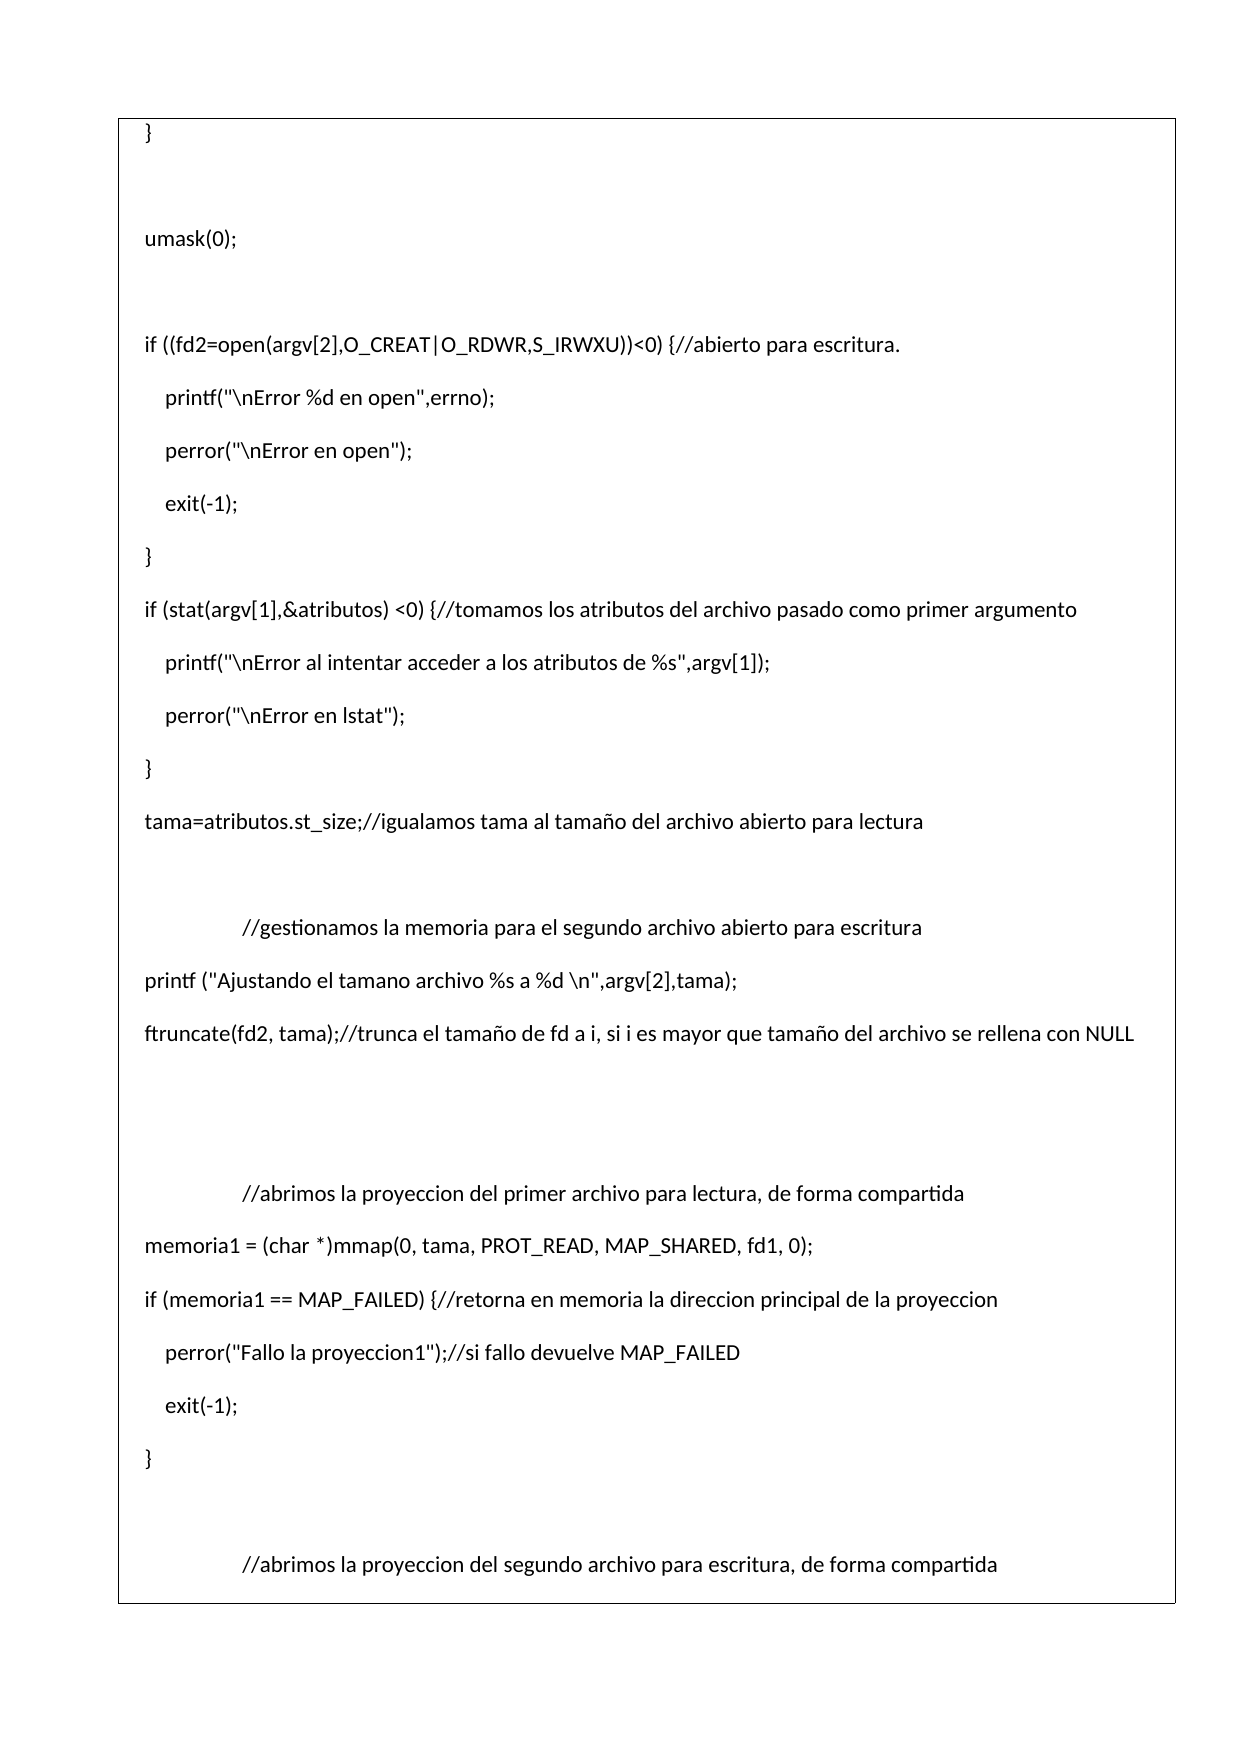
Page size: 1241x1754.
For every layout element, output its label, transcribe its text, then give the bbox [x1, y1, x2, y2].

table_header } umask(0); if ((fd2=open(argv[2],O_CREAT|O_RDWR,S_IRWXU))<0) {//abierto para escritura. printf("\nError %d en open",errno); perror("\nError en open"); exit(-1); } if (stat(argv[1],&atributos) <0) {//tomamos los atributos del archivo pasado como primer argumento printf("\nError al intentar acceder a los atributos de %s",argv[1]); perror("\nError en lstat"); } tama=atributos.st_size;//igualamos tama al tamaño del archivo abierto para lectura //gestionamos la memoria para el segundo archivo abierto para escritura printf ("Ajustando el tamano archivo %s a %d \n",argv[2],tama); ftruncate(fd2, tama);//trunca el tamaño de fd a i, si i es mayor que tamaño del archivo se rellena con NULL //abrimos la proyeccion del primer archivo para lectura, de forma compartida memoria1 = (char *)mmap(0, tama, PROT_READ, MAP_SHARED, fd1, 0); if (memoria1 == MAP_FAILED) {//retorna en memoria la direccion principal de la proyeccion perror("Fallo la proyeccion1");//si fallo devuelve MAP_FAILED exit(-1); } //abrimos la proyeccion del segundo archivo para escritura, de forma compartida [119, 119, 1175, 1603]
